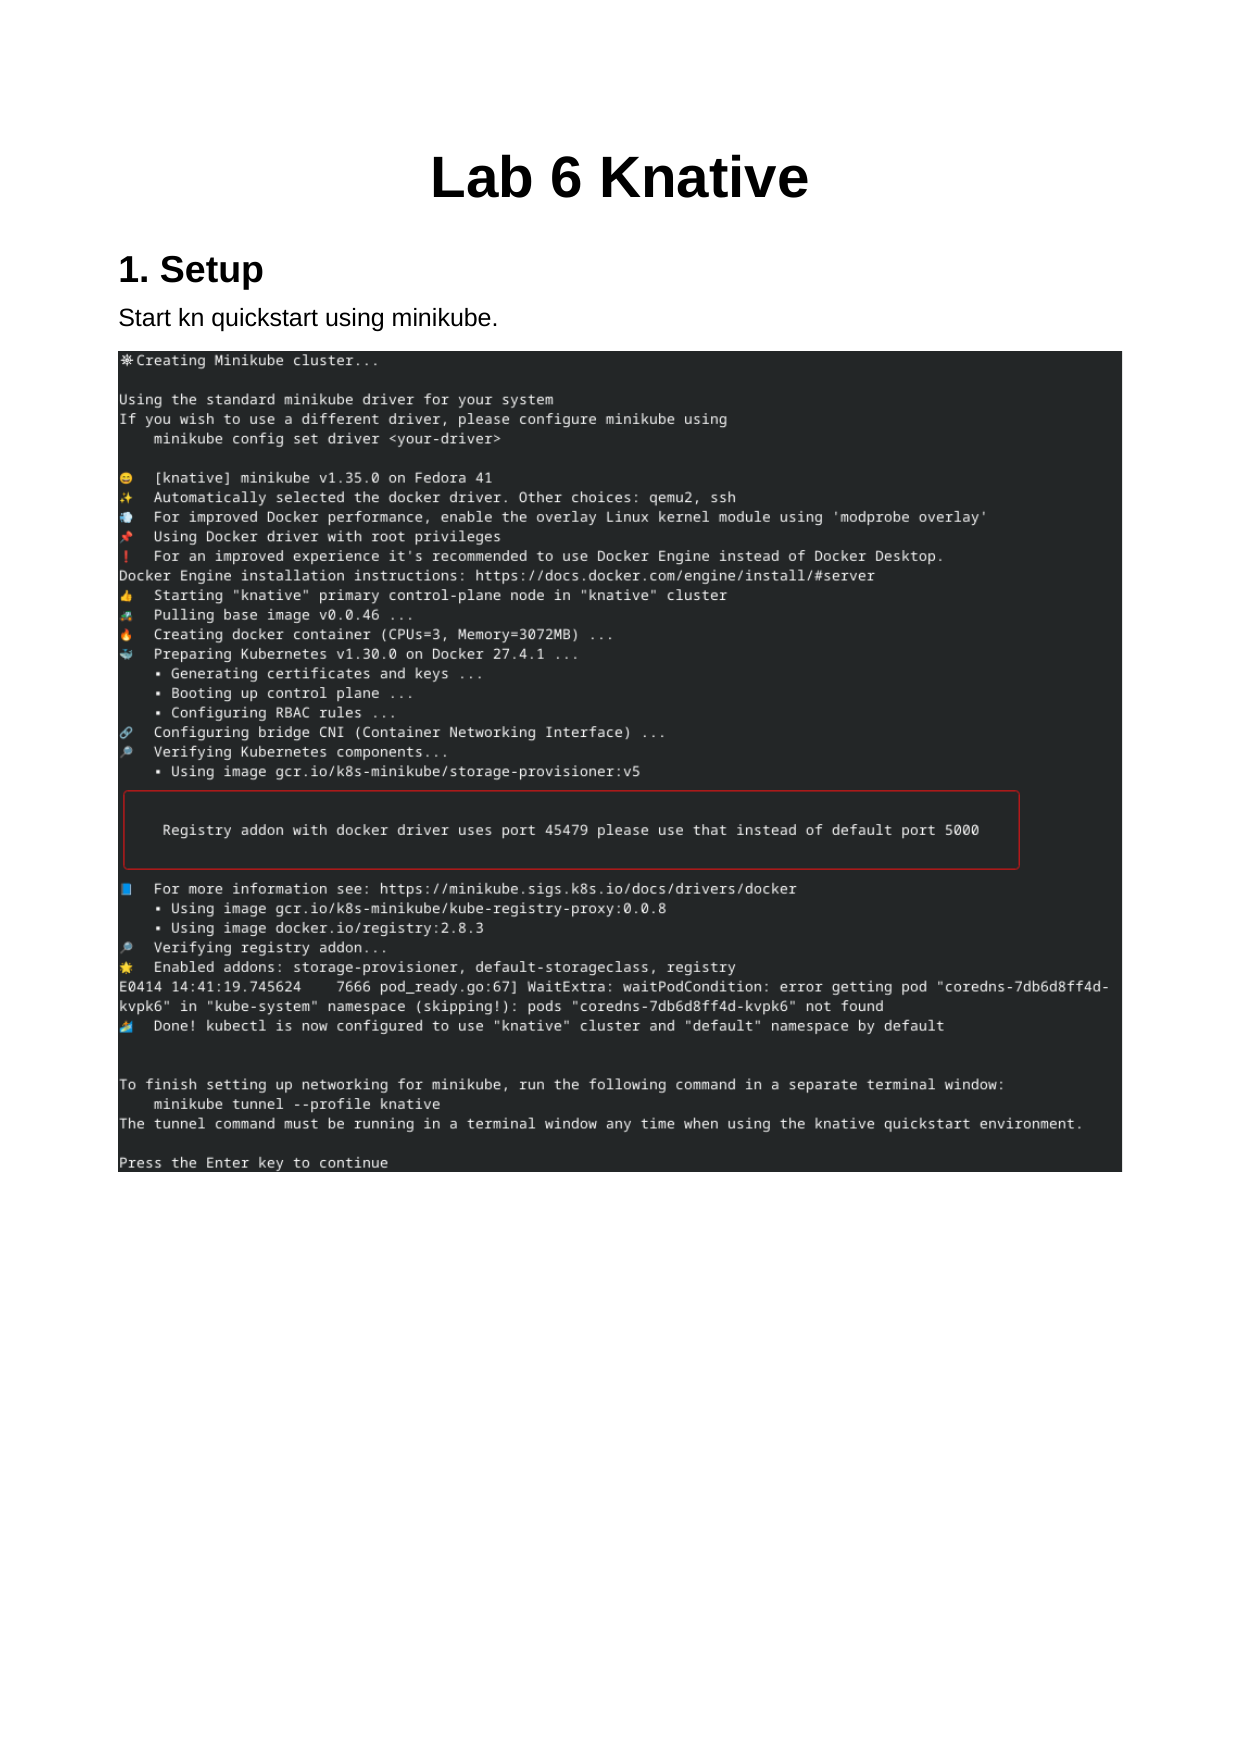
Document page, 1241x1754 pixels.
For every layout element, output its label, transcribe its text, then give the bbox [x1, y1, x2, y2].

title Lab 6 Knative [118, 143, 1122, 210]
subtitle 1. Setup [118, 248, 1122, 291]
text Start kn quickstart using minikube. [118, 303, 1122, 332]
picture [118, 351, 1123, 1172]
